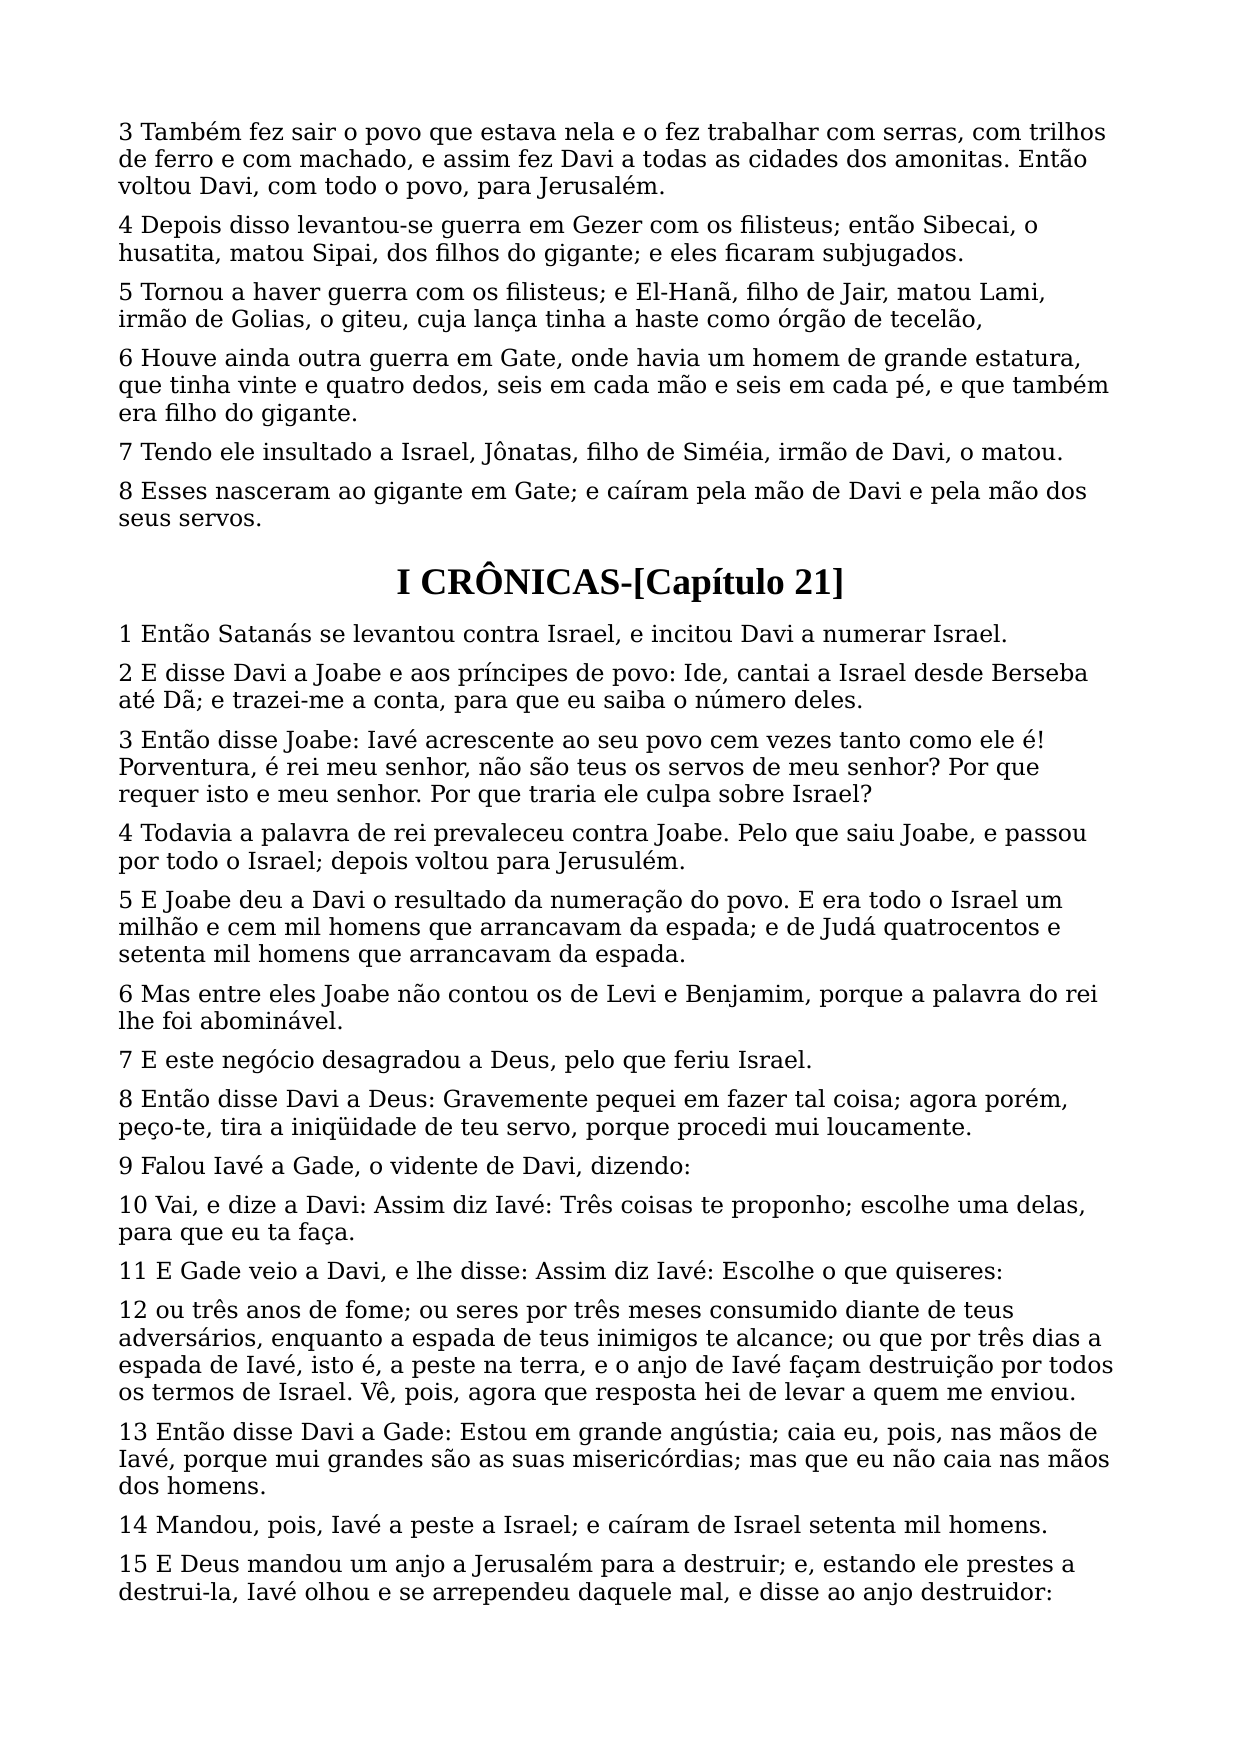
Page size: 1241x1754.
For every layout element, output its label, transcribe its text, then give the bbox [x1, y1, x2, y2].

text 3 Também fez sair o povo que estava nela e o fez trabalhar com serras, com trilhos de ferro e com machado, e assim fez Davi a todas as cidades dos amonitas. Então voltou Davi, com todo o povo, para Jerusalém. [118, 118, 1122, 200]
text 1 Então Satanás se levantou contra Israel, e incitou Davi a numerar Israel. [118, 621, 1122, 648]
text 8 Esses nasceram ao gigante em Gate; e caíram pela mão de Davi e pela mão dos seus servos. [118, 478, 1122, 532]
subtitle I CRÔNICAS-[Capítulo 21] [118, 559, 1122, 602]
text 6 Mas entre eles Joabe não contou os de Levi e Benjamim, porque a palavra do rei lhe foi abominável. [118, 980, 1122, 1035]
text 12 ou três anos de fome; ou seres por três meses consumido diante de teus adversários, enquanto a espada de teus inimigos te alcance; ou que por três dias a espada de Iavé, isto é, a peste na terra, e o anjo de Iavé façam destruição por todos os termos de Israel. Vê, pois, agora que resposta hei de levar a quem me enviou. [118, 1297, 1122, 1406]
text 11 E Gade veio a Davi, e lhe disse: Assim diz Iavé: Escolhe o que quiseres: [118, 1258, 1122, 1285]
text 5 E Joabe deu a Davi o resultado da numeração do povo. E era todo o Israel um milhão e cem mil homens que arrancavam da espada; e de Judá quatrocentos e setenta mil homens que arrancavam da espada. [118, 886, 1122, 968]
text 3 Então disse Joabe: Iavé acrescente ao seu povo cem vezes tanto como ele é! Porventura, é rei meu senhor, não são teus os servos de meu senhor? Por que requer isto e meu senhor. Por que traria ele culpa sobre Israel? [118, 726, 1122, 808]
text 14 Mandou, pois, Iavé a peste a Israel; e caíram de Israel setenta mil homens. [118, 1512, 1122, 1539]
text 7 Tendo ele insultado a Israel, Jônatas, filho de Siméia, irmão de Davi, o matou. [118, 438, 1122, 466]
text 4 Depois disso levantou-se guerra em Gezer com os filisteus; então Sibecai, o husatita, matou Sipai, dos filhos do gigante; e eles ficaram subjugados. [118, 212, 1122, 266]
text 13 Então disse Davi a Gade: Estou em grande angústia; caia eu, pois, nas mãos de Iavé, porque mui grandes são as suas misericórdias; mas que eu não caia nas mãos dos homens. [118, 1418, 1122, 1500]
text 5 Tornou a haver guerra com os filisteus; e El-Hanã, filho de Jair, matou Lami, irmão de Golias, o giteu, cuja lança tinha a haste como órgão de tecelão, [118, 278, 1122, 333]
text 6 Houve ainda outra guerra em Gate, onde havia um homem de grande estatura, que tinha vinte e quatro dedos, seis em cada mão e seis em cada pé, e que também era filho do gigante. [118, 345, 1122, 427]
text 9 Falou Iavé a Gade, o vidente de Davi, dizendo: [118, 1152, 1122, 1179]
text 4 Todavia a palavra de rei prevaleceu contra Joabe. Pelo que saiu Joabe, e passou por todo o Israel; depois voltou para Jerusulém. [118, 820, 1122, 874]
text 7 E este negócio desagradou a Deus, pelo que feriu Israel. [118, 1047, 1122, 1074]
text 8 Então disse Davi a Deus: Gravemente pequei em fazer tal coisa; agora porém, peço-te, tira a iniqüidade de teu servo, porque procedi mui loucamente. [118, 1086, 1122, 1140]
text 10 Vai, e dize a Davi: Assim diz Iavé: Três coisas te proponho; escolhe uma delas, para que eu ta faça. [118, 1191, 1122, 1246]
text 15 E Deus mandou um anjo a Jerusalém para a destruir; e, estando ele prestes a destrui-la, Iavé olhou e se arrependeu daquele mal, e disse ao anjo destruidor: [118, 1551, 1122, 1606]
text 2 E disse Davi a Joabe e aos príncipes de povo: Ide, cantai a Israel desde Berseba até Dã; e trazei-me a conta, para que eu saiba o número deles. [118, 660, 1122, 714]
